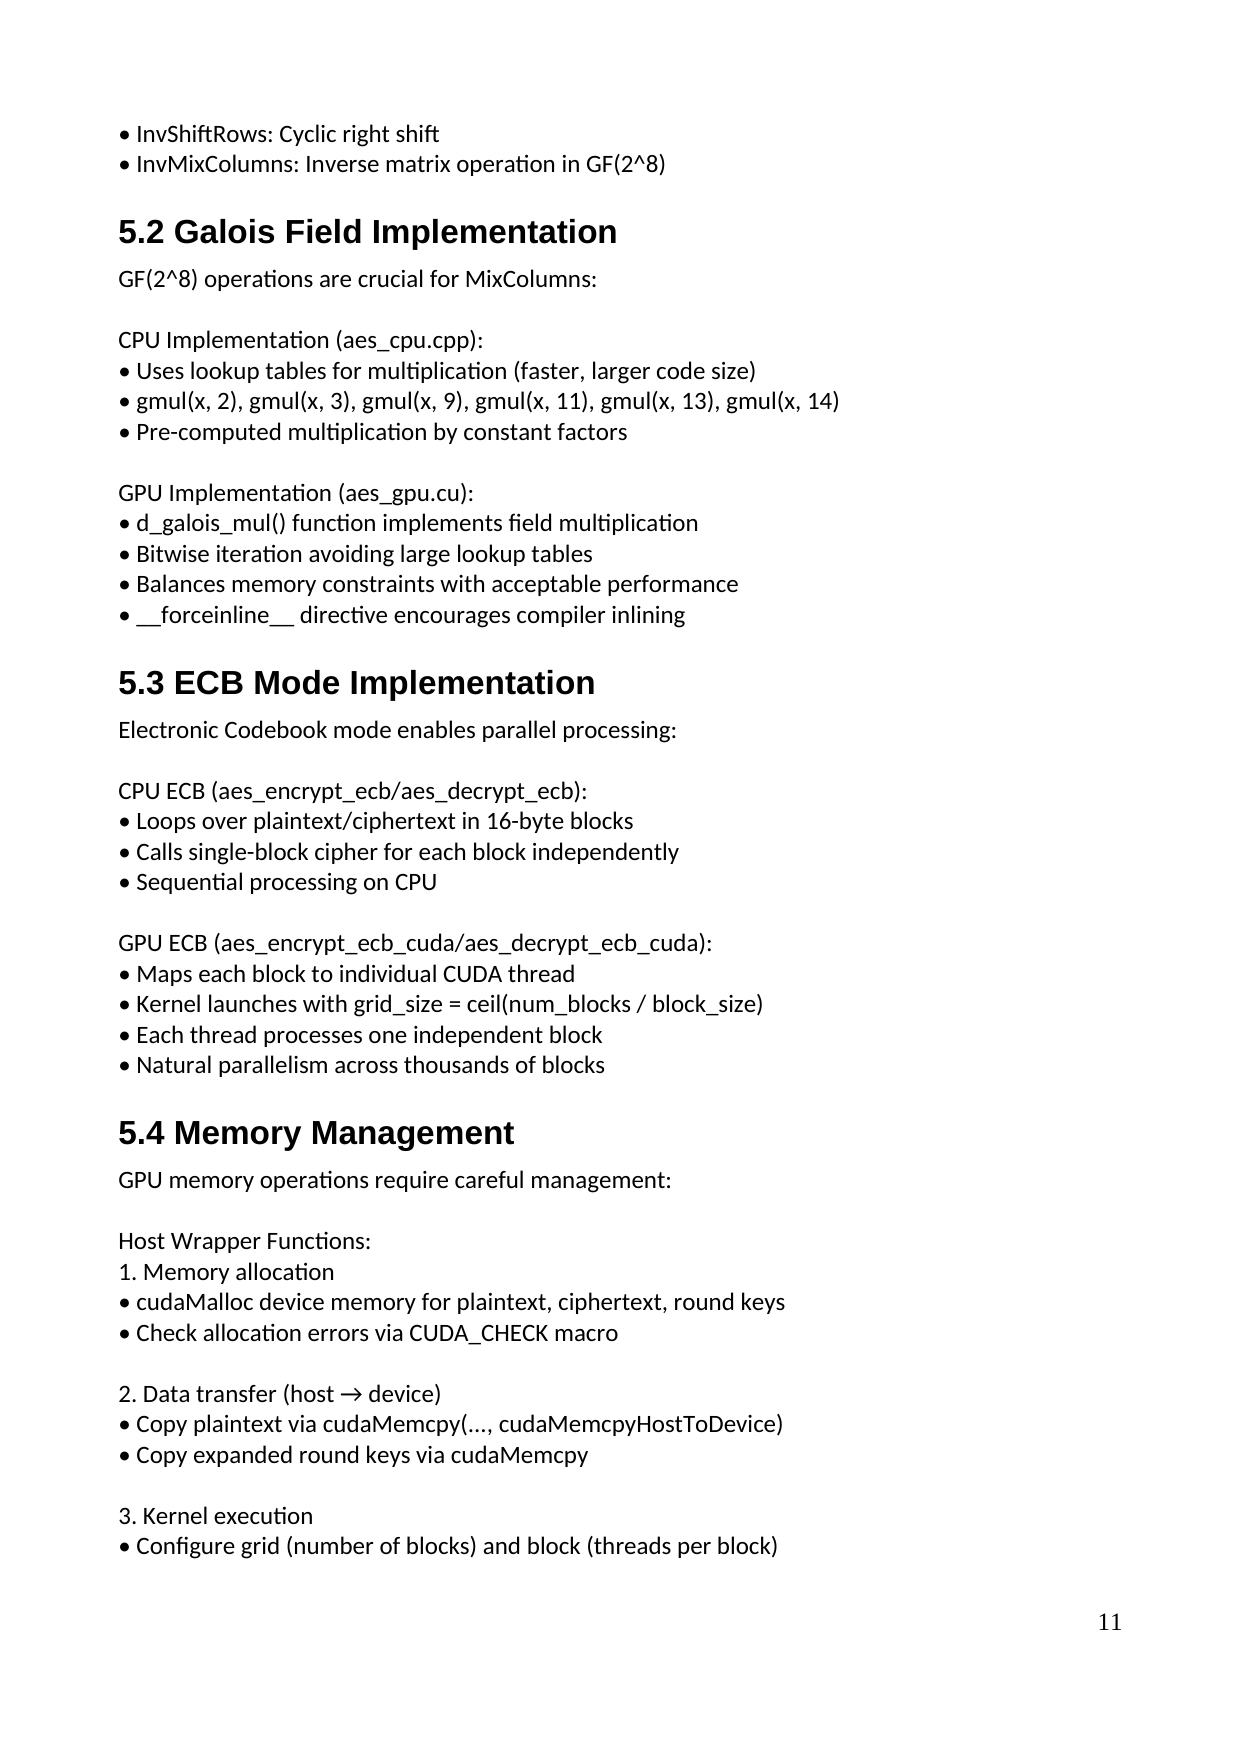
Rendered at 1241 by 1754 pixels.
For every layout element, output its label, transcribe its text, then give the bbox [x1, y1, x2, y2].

subtitle 5.2 Galois Field Implementation [118, 212, 1122, 251]
text Electronic Codebook mode enables parallel processing: CPU ECB (aes_encrypt_ecb/aes_decrypt_ecb): • Loops over plaintext/ciphertext in 16-byte blocks • Calls single-block cipher for each block independently • Sequential processing on CPU GPU ECB (aes_encrypt_ecb_cuda/aes_decrypt_ecb_cuda): • Maps each block to individual CUDA thread • Kernel launches with grid_size = ceil(num_blocks / block_size) • Each thread processes one independent block • Natural parallelism across thousands of blocks [118, 714, 1122, 1080]
text GPU memory operations require careful management: Host Wrapper Functions: 1. Memory allocation • cudaMalloc device memory for plaintext, ciphertext, round keys • Check allocation errors via CUDA_CHECK macro 2. Data transfer (host → device) • Copy plaintext via cudaMemcpy(..., cudaMemcpyHostToDevice) • Copy expanded round keys via cudaMemcpy 3. Kernel execution • Configure grid (number of blocks) and block (threads per block) [118, 1164, 1122, 1561]
text GF(2^8) operations are crucial for MixColumns: CPU Implementation (aes_cpu.cpp): • Uses lookup tables for multiplication (faster, larger code size) • gmul(x, 2), gmul(x, 3), gmul(x, 9), gmul(x, 11), gmul(x, 13), gmul(x, 14) • Pre-computed multiplication by constant factors GPU Implementation (aes_gpu.cu): • d_galois_mul() function implements field multiplication • Bitwise iteration avoiding large lookup tables • Balances memory constraints with acceptable performance • __forceinline__ directive encourages compiler inlining [118, 263, 1122, 629]
subtitle 5.4 Memory Management [118, 1113, 1122, 1152]
text • InvShiftRows: Cyclic right shift • InvMixColumns: Inverse matrix operation in GF(2^8) [118, 118, 1122, 179]
subtitle 5.3 ECB Mode Implementation [118, 663, 1122, 701]
